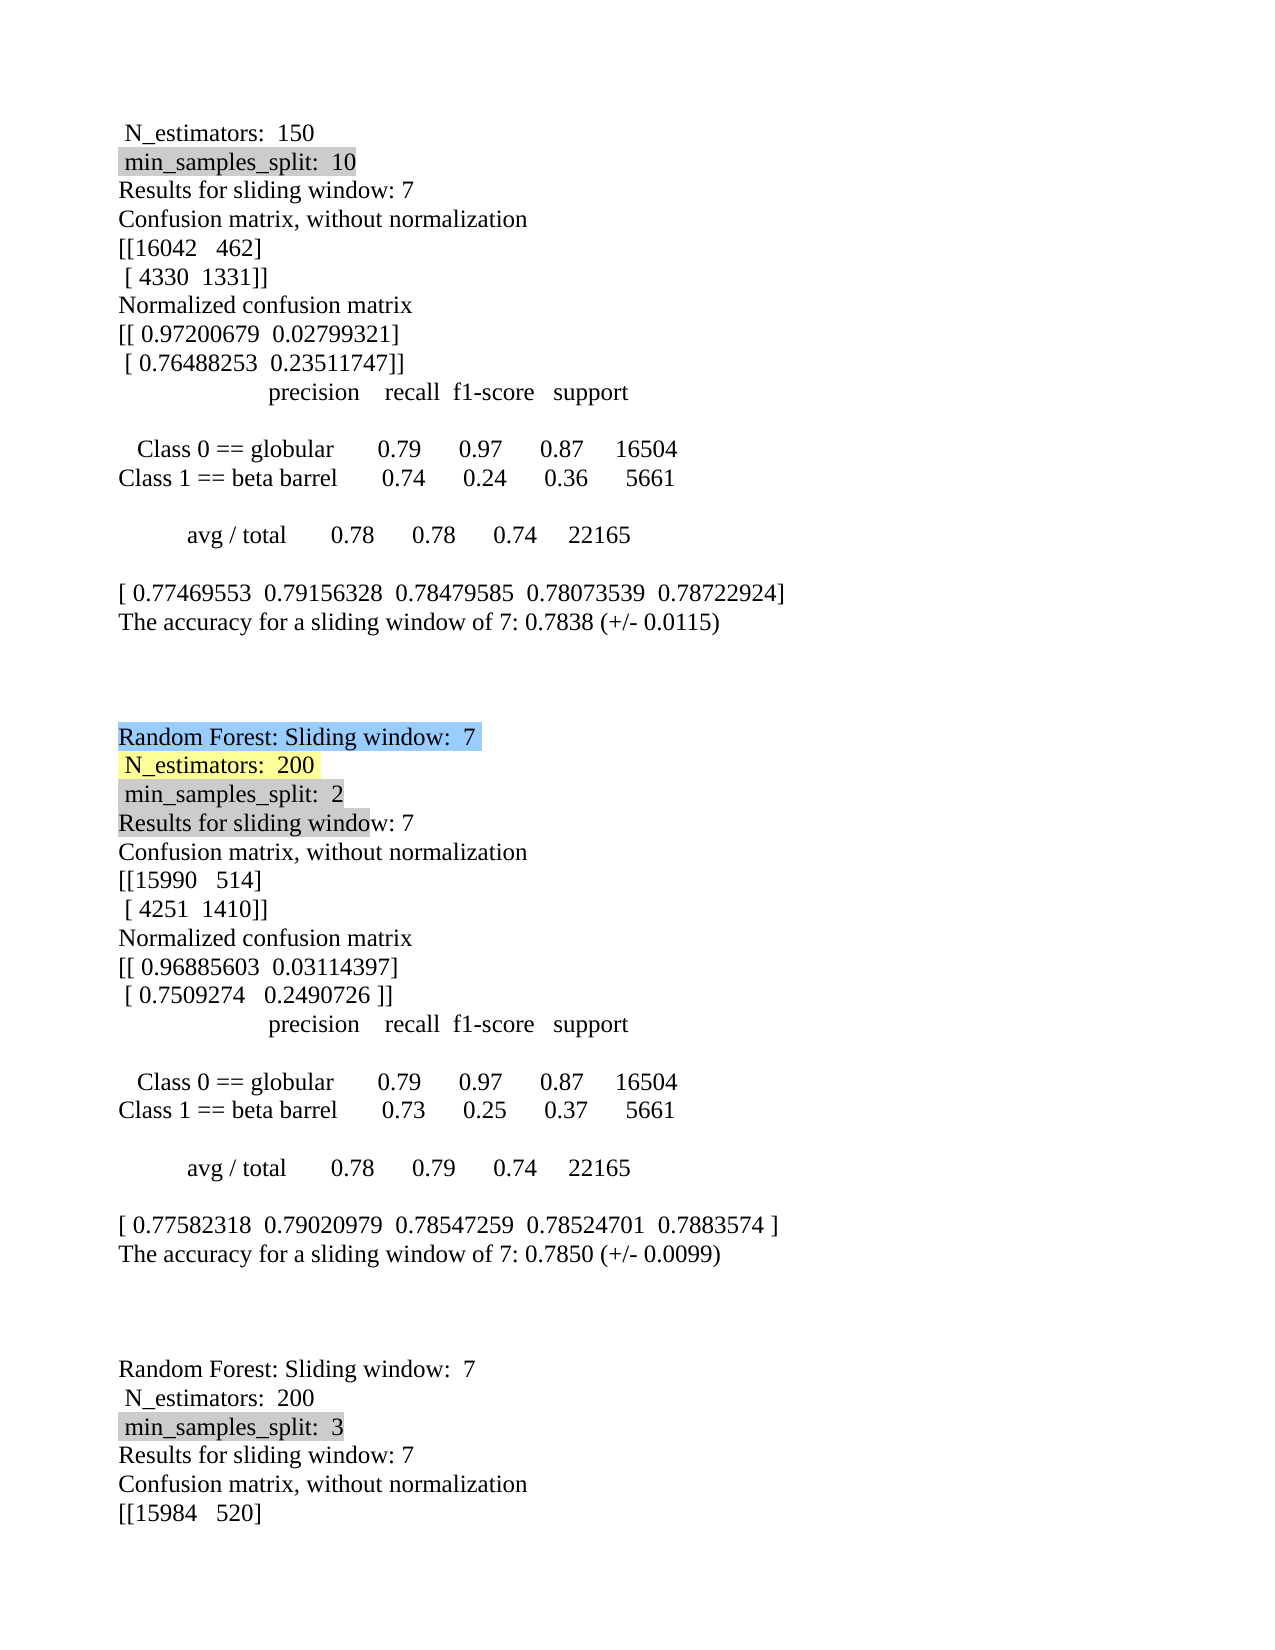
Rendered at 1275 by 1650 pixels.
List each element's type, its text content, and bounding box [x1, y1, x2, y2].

text Confusion matrix, without normalization [118, 837, 1157, 866]
text Results for sliding window: 7 [118, 808, 1157, 837]
text [ 0.77582318 0.79020979 0.78547259 0.78524701 0.7883574 ] [118, 1211, 1157, 1239]
text avg / total 0.78 0.79 0.74 22165 [118, 1153, 1157, 1182]
text N_estimators: 150 [118, 118, 1157, 147]
text [ 4251 1410]] [118, 894, 1157, 923]
text precision recall f1-score support [118, 1009, 1157, 1038]
text [[ 0.97200679 0.02799321] [118, 319, 1157, 348]
text Confusion matrix, without normalization [118, 204, 1157, 233]
text [ 0.77469553 0.79156328 0.78479585 0.78073539 0.78722924] [118, 578, 1157, 607]
text Normalized confusion matrix [118, 291, 1157, 319]
text Random Forest: Sliding window: 7 [118, 722, 1157, 751]
text [ 0.7509274 0.2490726 ]] [118, 981, 1157, 1009]
text Results for sliding window: 7 [118, 176, 1157, 204]
text min_samples_split: 10 [118, 147, 1157, 176]
text Class 0 == globular 0.79 0.97 0.87 16504 [118, 1067, 1157, 1096]
text Class 0 == globular 0.79 0.97 0.87 16504 [118, 434, 1157, 463]
text Class 1 == beta barrel 0.74 0.24 0.36 5661 [118, 463, 1157, 492]
text precision recall f1-score support [118, 377, 1157, 406]
text N_estimators: 200 [118, 751, 1157, 779]
text avg / total 0.78 0.78 0.74 22165 [118, 521, 1157, 549]
text Random Forest: Sliding window: 7 [118, 1354, 1157, 1383]
text [[ 0.96885603 0.03114397] [118, 952, 1157, 981]
text [[15990 514] [118, 866, 1157, 894]
text The accuracy for a sliding window of 7: 0.7838 (+/- 0.0115) [118, 607, 1157, 636]
text min_samples_split: 2 [118, 779, 1157, 808]
text N_estimators: 200 [118, 1383, 1157, 1412]
text Confusion matrix, without normalization [118, 1469, 1157, 1498]
text [ 0.76488253 0.23511747]] [118, 348, 1157, 377]
text [ 4330 1331]] [118, 262, 1157, 291]
text [[16042 462] [118, 233, 1157, 262]
text Class 1 == beta barrel 0.73 0.25 0.37 5661 [118, 1096, 1157, 1124]
text [[15984 520] [118, 1498, 1157, 1527]
text min_samples_split: 3 [118, 1412, 1157, 1441]
text Results for sliding window: 7 [118, 1441, 1157, 1469]
text The accuracy for a sliding window of 7: 0.7850 (+/- 0.0099) [118, 1239, 1157, 1268]
text Normalized confusion matrix [118, 923, 1157, 952]
